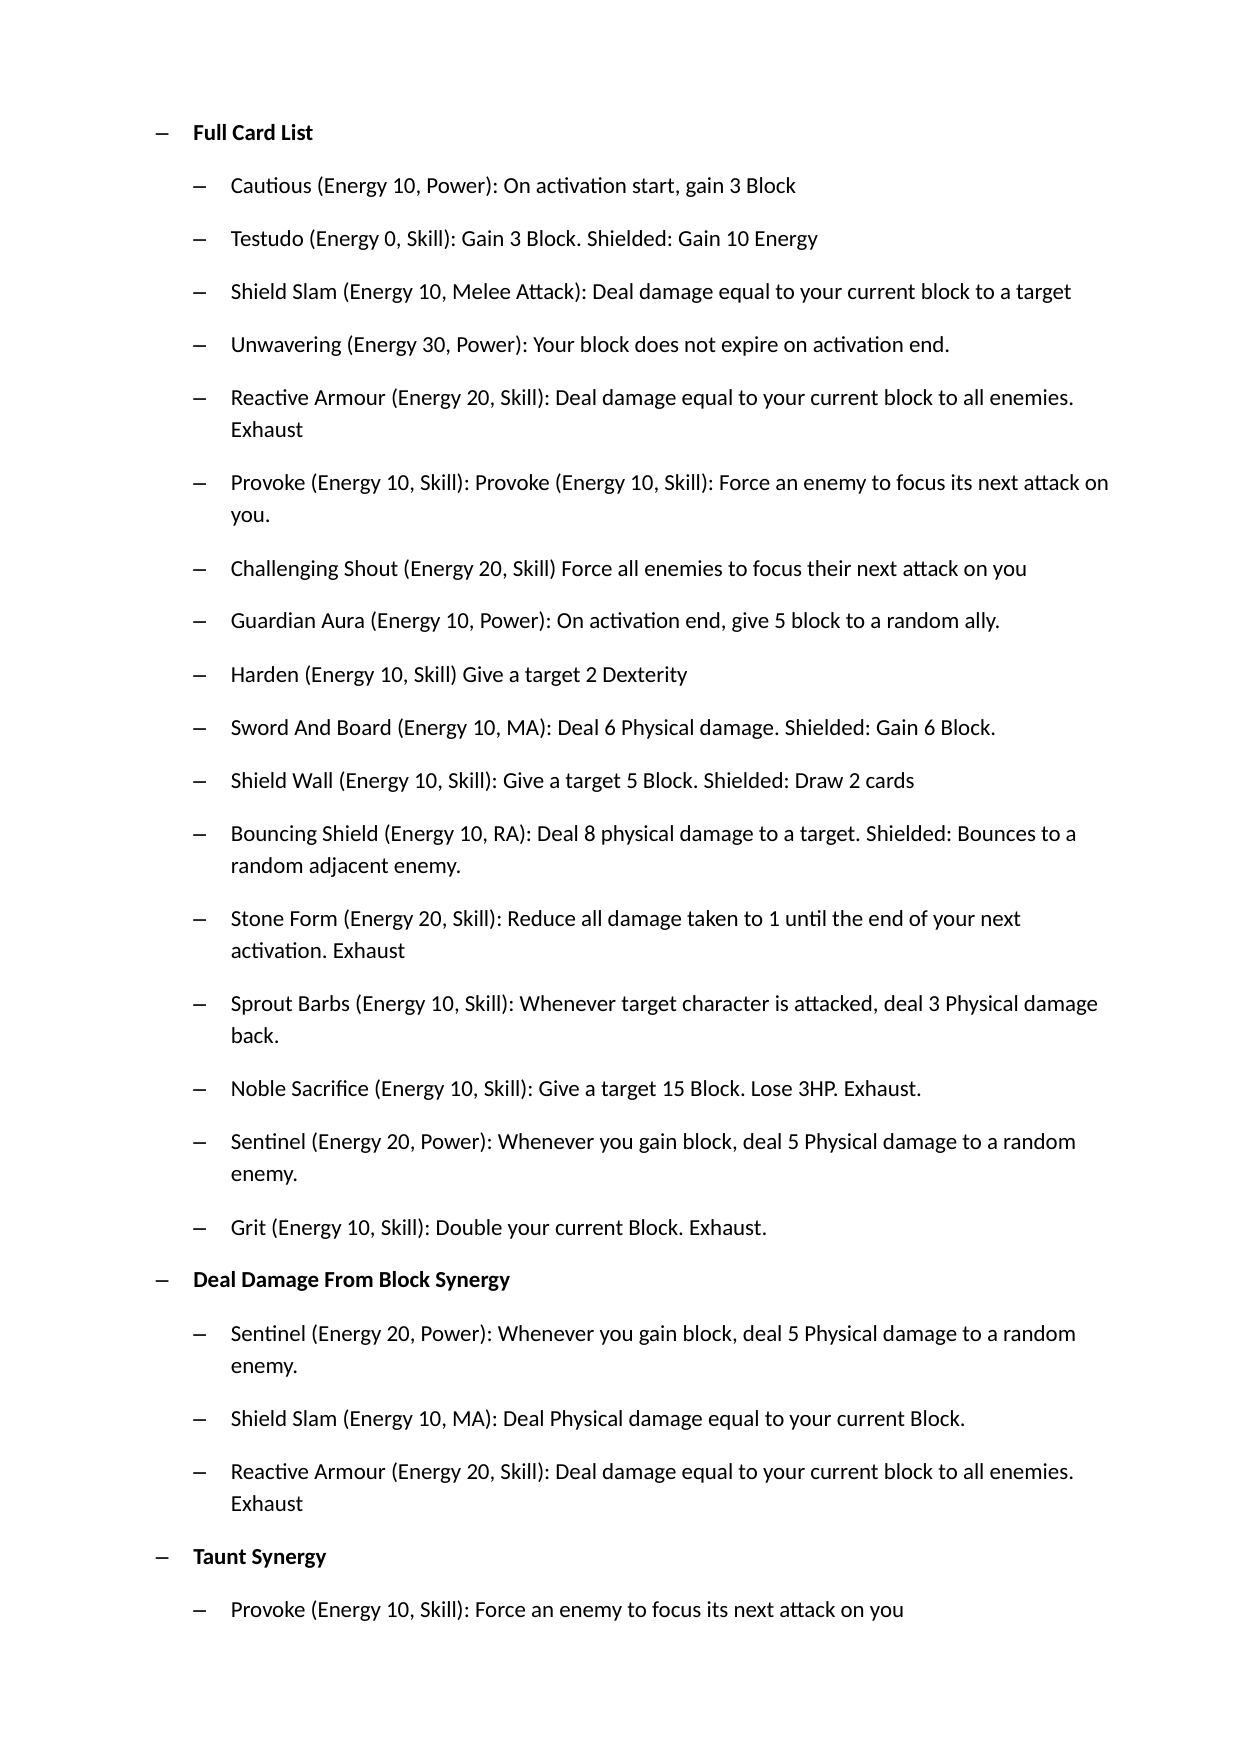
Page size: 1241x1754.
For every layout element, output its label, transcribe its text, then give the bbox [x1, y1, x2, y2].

list Testudo (Energy 0, Skill): Gain 3 Block. Shielded: Gain 10 Energy [193, 224, 1122, 252]
list Stone Form (Energy 20, Skill): Reduce all damage taken to 1 until the end of your next activation. Exhaust [193, 904, 1122, 964]
list Provoke (Energy 10, Skill): Force an enemy to focus its next attack on you [193, 1595, 1122, 1623]
list Shield Slam (Energy 10, MA): Deal Physical damage equal to your current Block. [193, 1404, 1122, 1432]
list Harden (Energy 10, Skill) Give a target 2 Dexterity [193, 660, 1122, 688]
list Reactive Armour (Energy 20, Skill): Deal damage equal to your current block to all enemies. Exhaust [193, 383, 1122, 443]
list Sentinel (Energy 20, Power): Whenever you gain block, deal 5 Physical damage to a random enemy. [193, 1127, 1122, 1188]
list Deal Damage From Block Synergy [156, 1266, 1122, 1294]
list Sentinel (Energy 20, Power): Whenever you gain block, deal 5 Physical damage to a random enemy. [193, 1319, 1122, 1379]
list Guardian Aura (Energy 10, Power): On activation end, give 5 block to a random ally. [193, 607, 1122, 635]
list Reactive Armour (Energy 20, Skill): Deal damage equal to your current block to all enemies. Exhaust [193, 1457, 1122, 1517]
list Challenging Shout (Energy 20, Skill) Force all enemies to focus their next attack on you [193, 554, 1122, 582]
list Full Card List [156, 118, 1122, 146]
list Grit (Energy 10, Skill): Double your current Block. Exhaust. [193, 1213, 1122, 1241]
list Shield Slam (Energy 10, Melee Attack): Deal damage equal to your current block to a target [193, 277, 1122, 305]
list Taunt Synergy [156, 1542, 1122, 1570]
list Noble Sacrifice (Energy 10, Skill): Give a target 15 Block. Lose 3HP. Exhaust. [193, 1074, 1122, 1102]
list Shield Wall (Energy 10, Skill): Give a target 5 Block. Shielded: Draw 2 cards [193, 766, 1122, 794]
list Sprout Barbs (Energy 10, Skill): Whenever target character is attacked, deal 3 Physical damage back. [193, 989, 1122, 1049]
list Unwavering (Energy 30, Power): Your block does not expire on activation end. [193, 330, 1122, 358]
list Bouncing Shield (Energy 10, RA): Deal 8 physical damage to a target. Shielded: Bounces to a random adjacent enemy. [193, 819, 1122, 879]
list Sword And Board (Energy 10, MA): Deal 6 Physical damage. Shielded: Gain 6 Block. [193, 713, 1122, 741]
list Cautious (Energy 10, Power): On activation start, gain 3 Block [193, 171, 1122, 199]
list Provoke (Energy 10, Skill): Provoke (Energy 10, Skill): Force an enemy to focus its next attack on you. [193, 468, 1122, 529]
